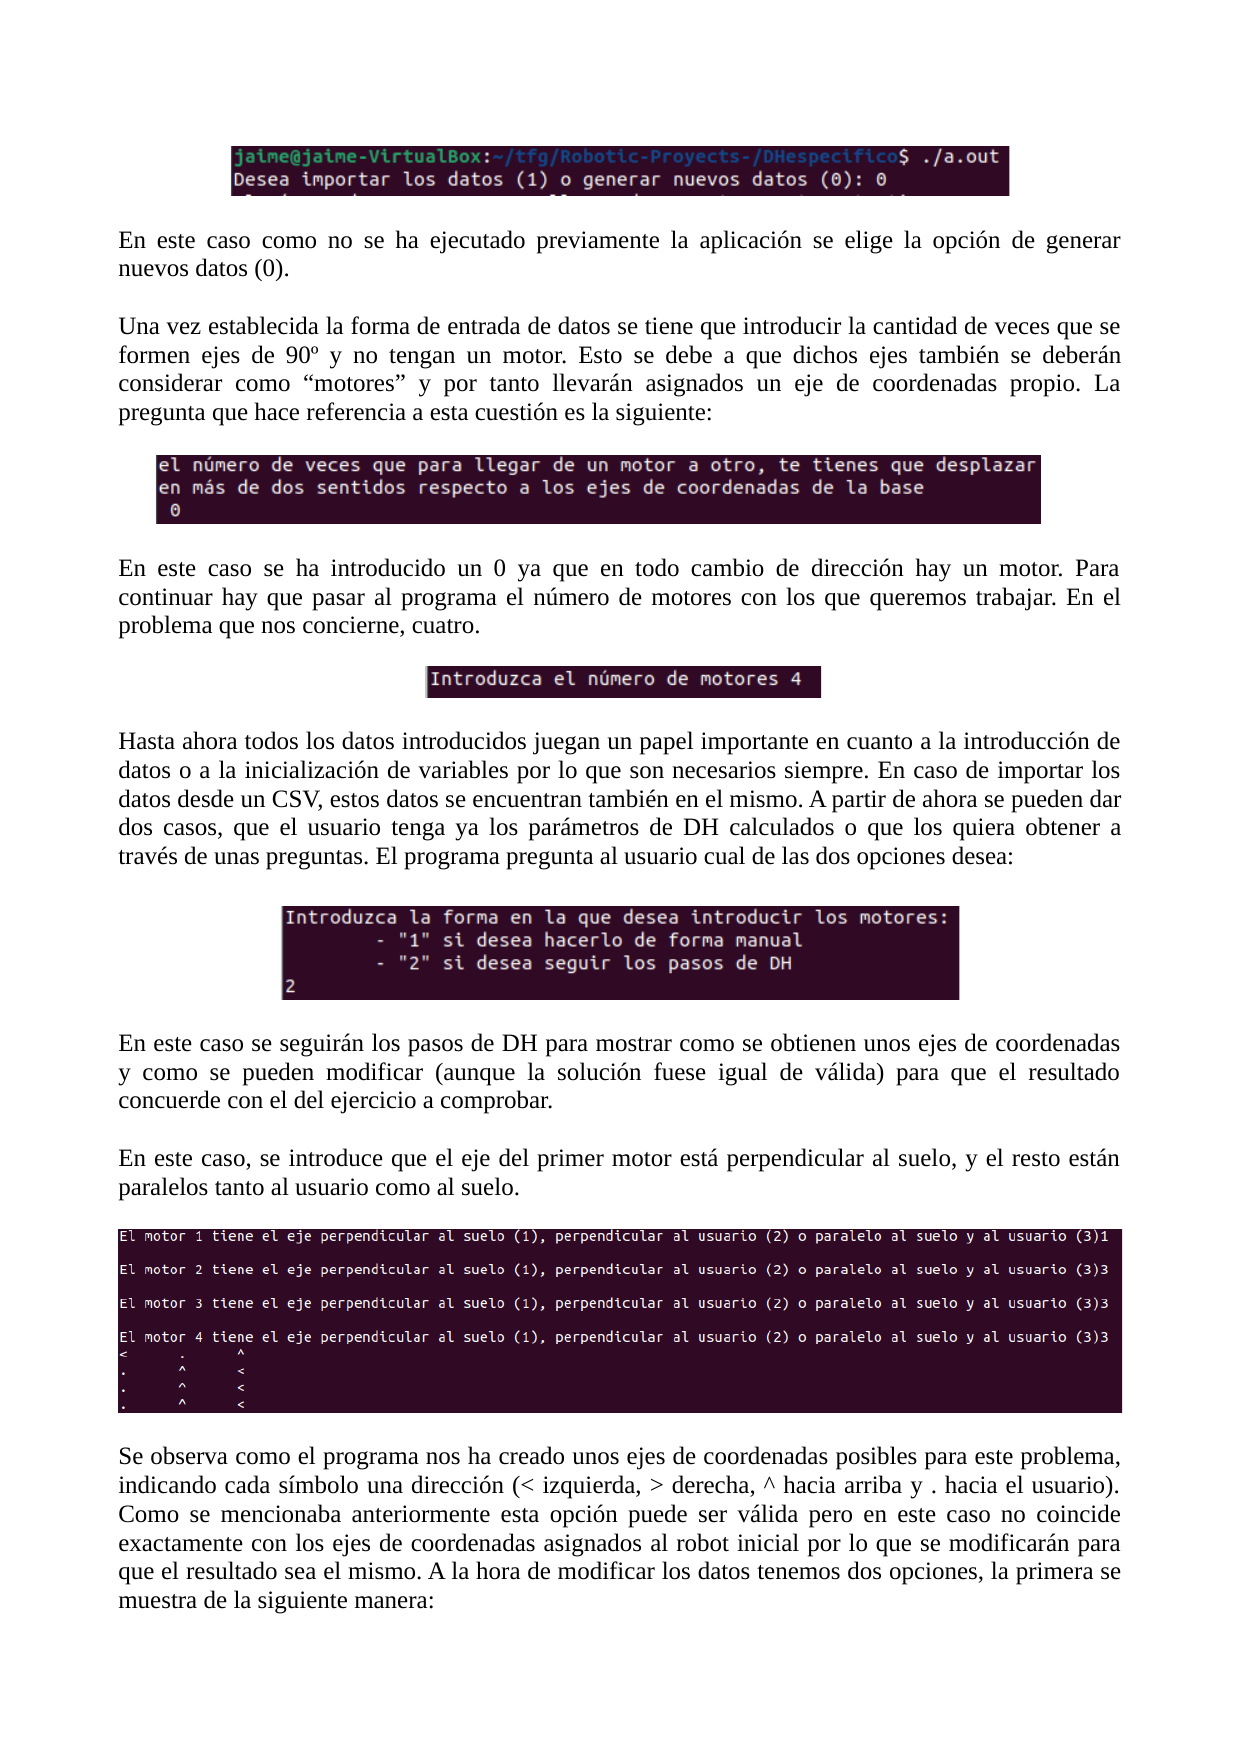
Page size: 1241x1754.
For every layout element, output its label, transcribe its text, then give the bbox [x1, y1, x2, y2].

picture [425, 666, 822, 698]
text Se observa como el programa nos ha creado unos ejes de coordenadas posibles para este problema, indicando cada símbolo una dirección (< izquierda, > derecha, ^ hacia arriba y . hacia el usuario). Como se mencionaba anteriormente esta opción puede ser válida pero en este caso no coincide exactamente con los ejes de coordenadas asignados al robot inicial por lo que se modificarán para que el resultado sea el mismo. A la hora de modificar los datos tenemos dos opciones, la primera se muestra de la siguiente manera: [118, 1441, 1122, 1614]
text En este caso se ha introducido un 0 ya que en todo cambio de dirección hay un motor. Para continuar hay que pasar al programa el número de motores con los que queremos trabajar. En el problema que nos concierne, cuatro. [118, 553, 1122, 639]
picture [155, 455, 1041, 524]
text En este caso, se introduce que el eje del primer motor está perpendicular al suelo, y el resto están paralelos tanto al usuario como al suelo. [118, 1143, 1122, 1201]
picture [230, 146, 1010, 196]
text En este caso como no se ha ejecutado previamente la aplicación se elige la opción de generar nuevos datos (0). [118, 225, 1122, 282]
picture [118, 1229, 1123, 1413]
text Hasta ahora todos los datos introducidos juegan un papel importante en cuanto a la introducción de datos o a la inicialización de variables por lo que son necesarios siempre. En caso de importar los datos desde un CSV, estos datos se encuentran también en el mismo. A partir de ahora se pueden dar dos casos, que el usuario tenga ya los parámetros de DH calculados o que los quiera obtener a través de unas preguntas. El programa pregunta al usuario cual de las dos opciones desea: [118, 726, 1122, 870]
text En este caso se seguirán los pasos de DH para mostrar como se obtienen unos ejes de coordenadas y como se pueden modificar (aunque la solución fuese igual de válida) para que el resultado concuerde con el del ejercicio a comprobar. [118, 1028, 1122, 1114]
text Una vez establecida la forma de entrada de datos se tiene que introducir la cantidad de veces que se formen ejes de 90º y no tengan un motor. Esto se debe a que dichos ejes también se deberán considerar como “motores” y por tanto llevarán asignados un eje de coordenadas propio. La pregunta que hace referencia a esta cuestión es la siguiente: [118, 311, 1122, 426]
picture [280, 906, 960, 1000]
